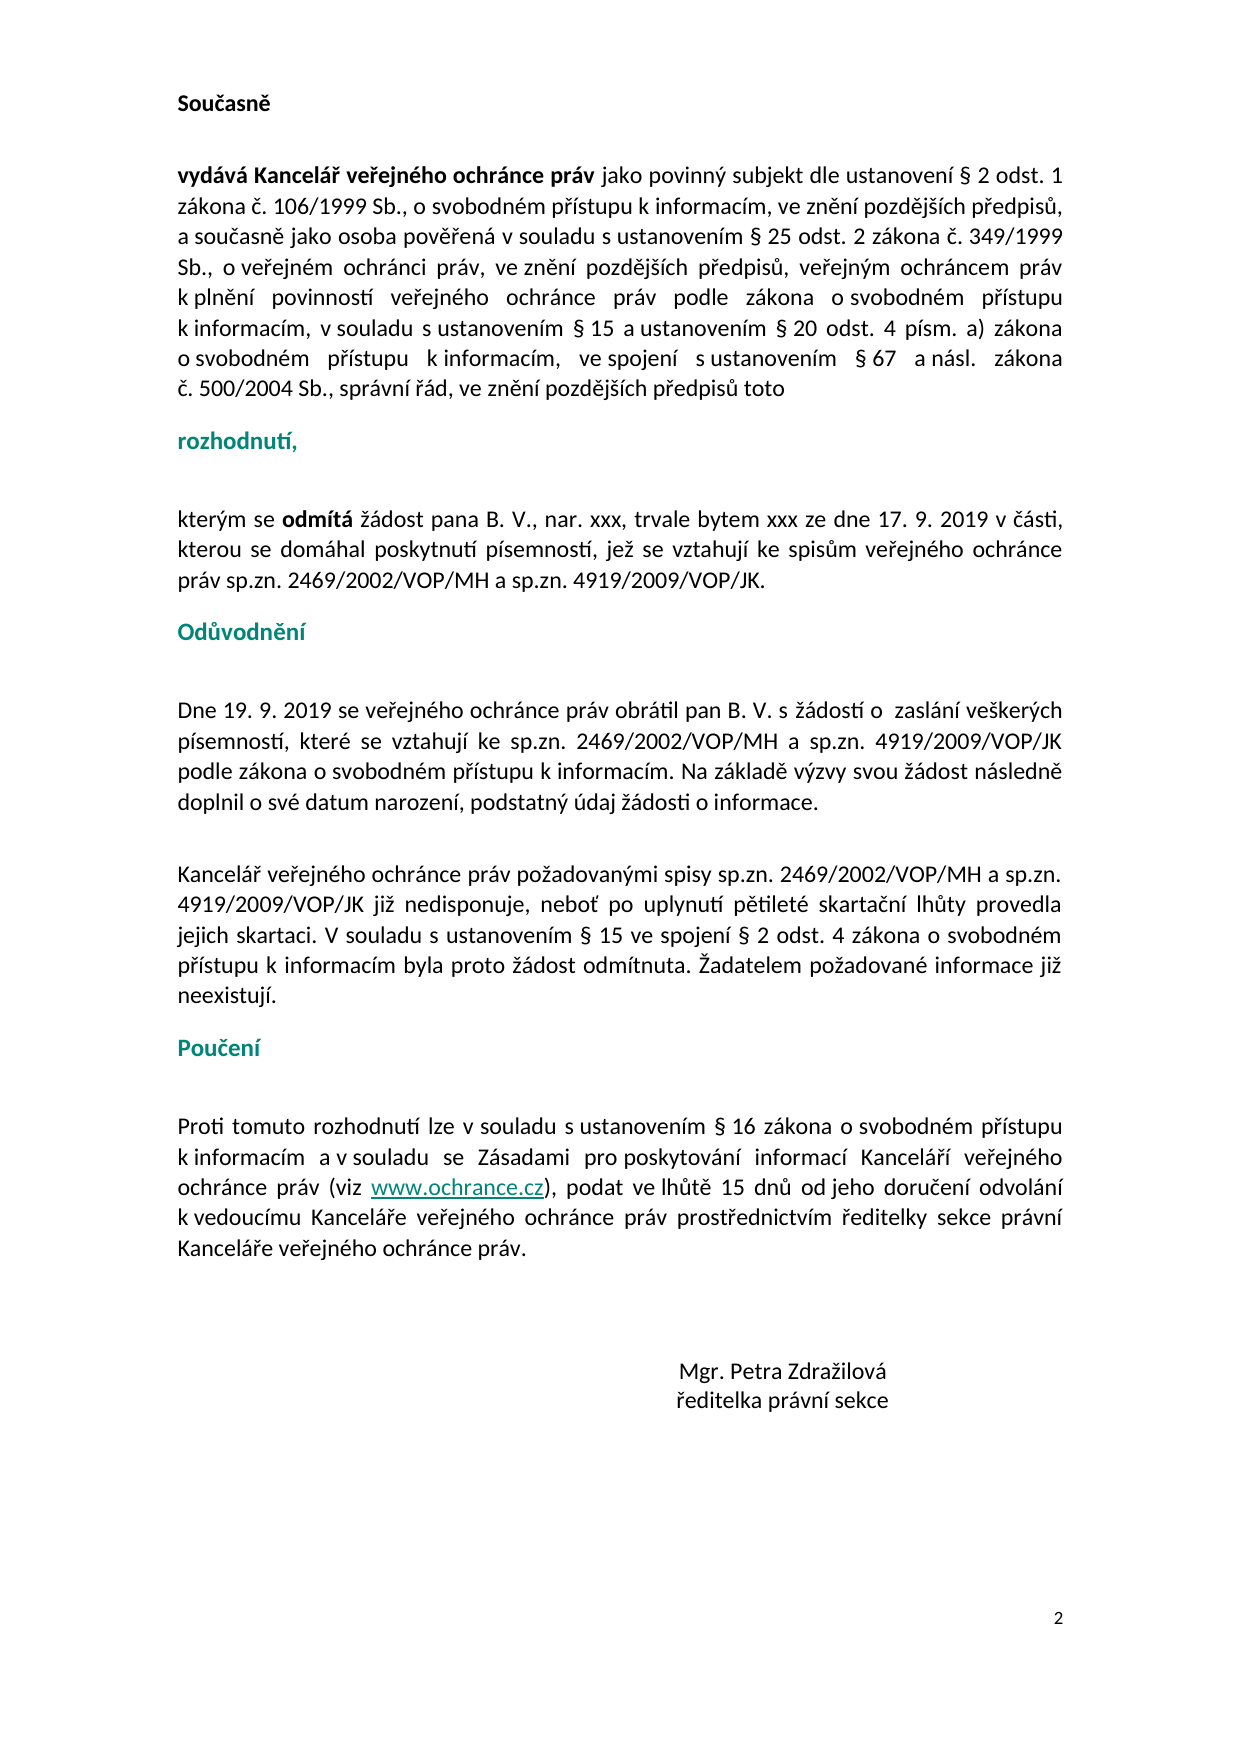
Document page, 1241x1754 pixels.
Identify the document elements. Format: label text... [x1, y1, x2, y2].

subtitle Odůvodnění [177, 616, 1063, 647]
text Dne 19. 9. 2019 se veřejného ochránce práv obrátil pan B. V. s žádostí o zaslání veškerých písemností, které se vztahují ke sp.zn. 2469/2002/VOP/MH a sp.zn. 4919/2009/VOP/JK podle zákona o svobodném přístupu k informacím. Na základě výzvy svou žádost následně doplnil o své datum narození, podstatný údaj žádosti o informace. [177, 696, 1063, 816]
text kterým se odmítá žádost pana B. V., nar. xxx, trvale bytem xxx ze dne 17. 9. 2019 v části, kterou se domáhal poskytnutí písemností, jež se vztahují ke spisům veřejného ochránce práv sp.zn. 2469/2002/VOP/MH a sp.zn. 4919/2009/VOP/JK. [177, 504, 1063, 594]
subtitle rozhodnutí, [177, 425, 1063, 455]
text Mgr. Petra Zdražilová [502, 1356, 1063, 1386]
text vydává Kancelář veřejného ochránce práv jako povinný subjekt dle ustanovení § 2 odst. 1 zákona č. 106/1999 Sb., o svobodném přístupu k informacím, ve znění pozdějších předpisů, a současně jako osoba pověřená v souladu s ustanovením § 25 odst. 2 zákona č. 349/1999 Sb., o veřejném ochránci práv, ve znění pozdějších předpisů, veřejným ochráncem práv k plnění povinností veřejného ochránce práv podle zákona o svobodném přístupu k informacím, v souladu s ustanovením § 15 a ustanovením § 20 odst. 4 písm. a) zákona o svobodném přístupu k informacím, ve spojení s ustanovením § 67 a násl. zákona č. 500/2004 Sb., správní řád, ve znění pozdějších předpisů toto [177, 161, 1063, 403]
text ředitelka právní sekce [502, 1386, 1063, 1415]
text Kancelář veřejného ochránce práv požadovanými spisy sp.zn. 2469/2002/VOP/MH a sp.zn. 4919/2009/VOP/JK již nedisponuje, neboť po uplynutí pětileté skartační lhůty provedla jejich skartaci. V souladu s ustanovením § 15 ve spojení § 2 odst. 4 zákona o svobodném přístupu k informacím byla proto žádost odmítnuta. Žadatelem požadované informace již neexistují. [177, 859, 1063, 1010]
subtitle Poučení [177, 1032, 1063, 1062]
text Proti tomuto rozhodnutí lze v souladu s ustanovením § 16 zákona o svobodném přístupu k informacím a v souladu se Zásadami pro poskytování informací Kanceláří veřejného ochránce práv (viz www.ochrance.cz), podat ve lhůtě 15 dnů od jeho doručení odvolání k vedoucímu Kanceláře veřejného ochránce práv prostřednictvím ředitelky sekce právní Kanceláře veřejného ochránce práv. [177, 1111, 1063, 1262]
text Současně [177, 88, 1063, 118]
